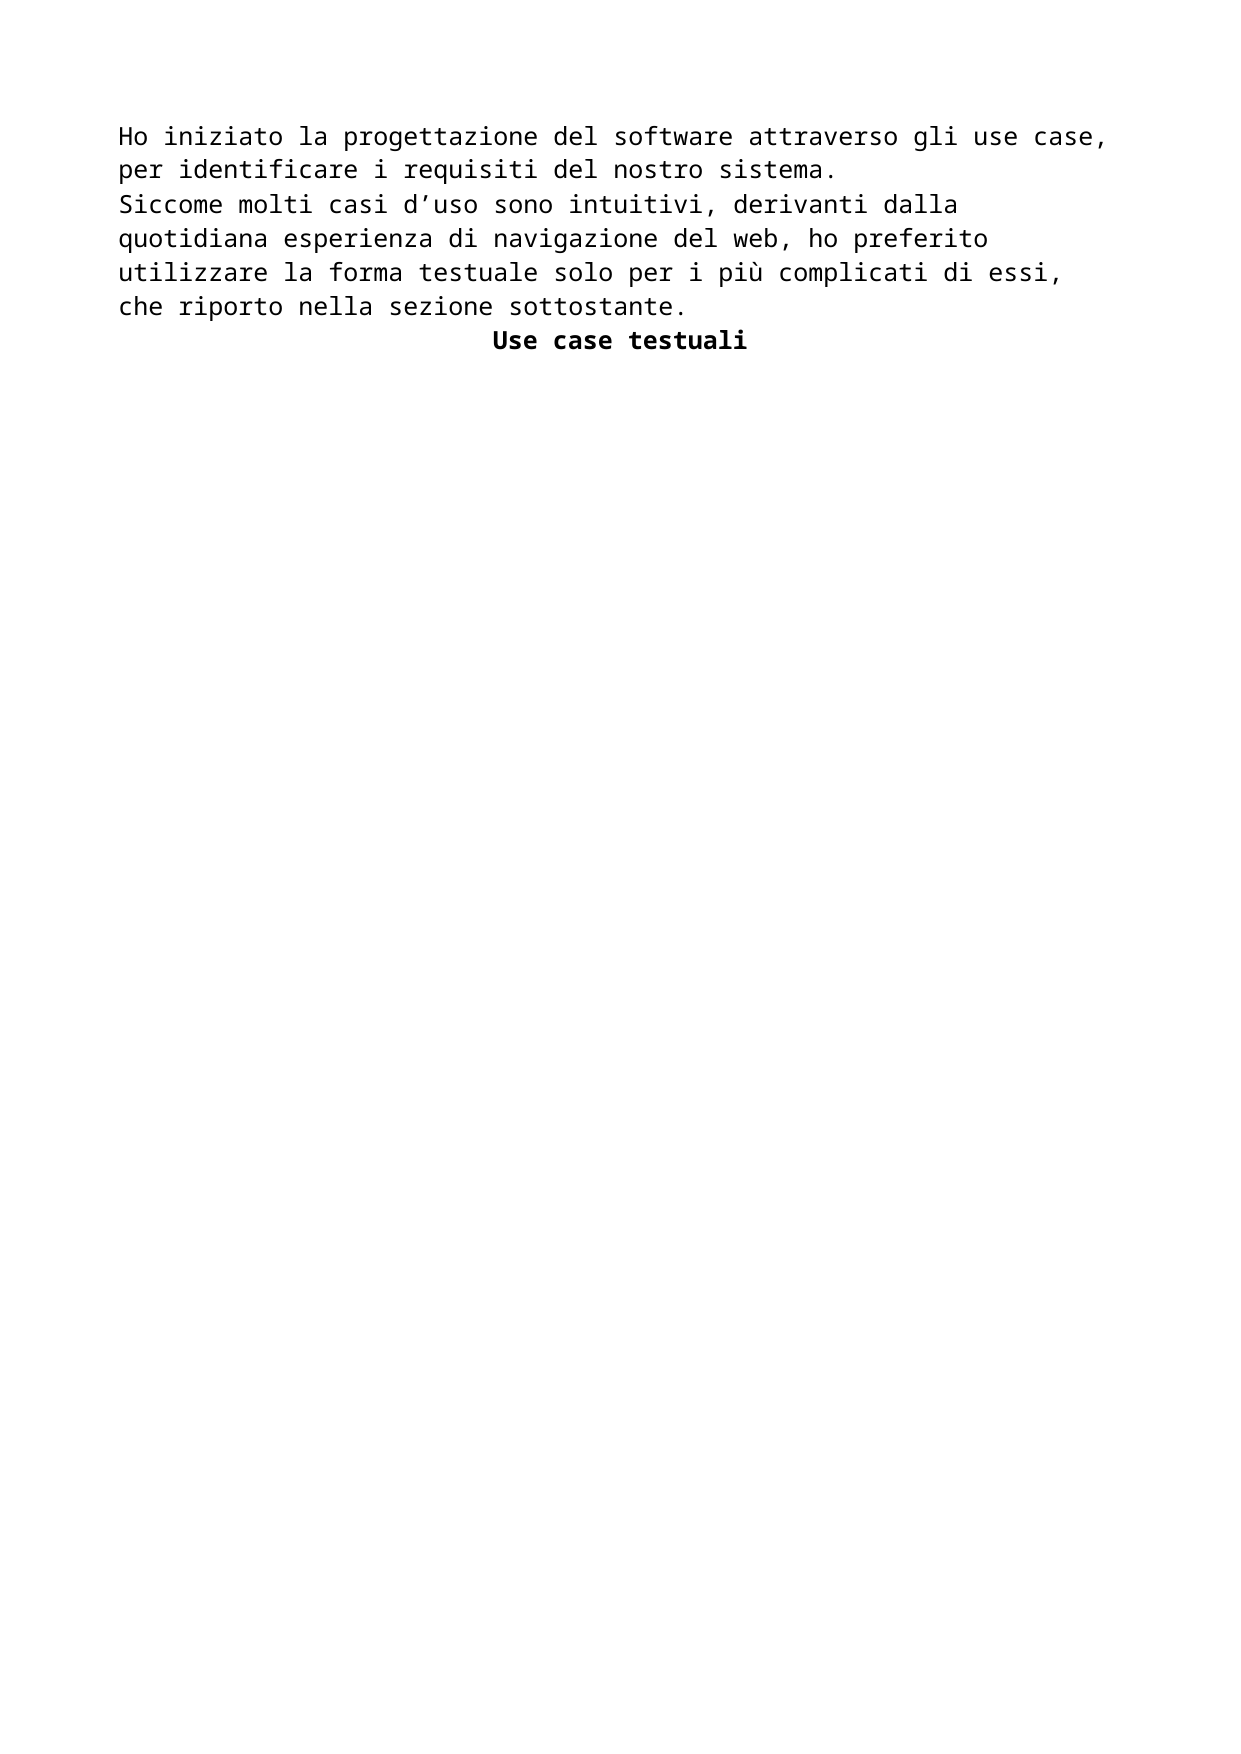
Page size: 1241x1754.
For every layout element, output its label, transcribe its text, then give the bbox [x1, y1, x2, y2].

text Ho iniziato la progettazione del software attraverso gli use case, per identificare i requisiti del nostro sistema. [118, 118, 1122, 186]
text Siccome molti casi d’uso sono intuitivi, derivanti dalla quotidiana esperienza di navigazione del web, ho preferito utilizzare la forma testuale solo per i più complicati di essi, [118, 186, 1122, 288]
text che riporto nella sezione sottostante. [118, 288, 1122, 322]
text Use case testuali [118, 322, 1122, 357]
